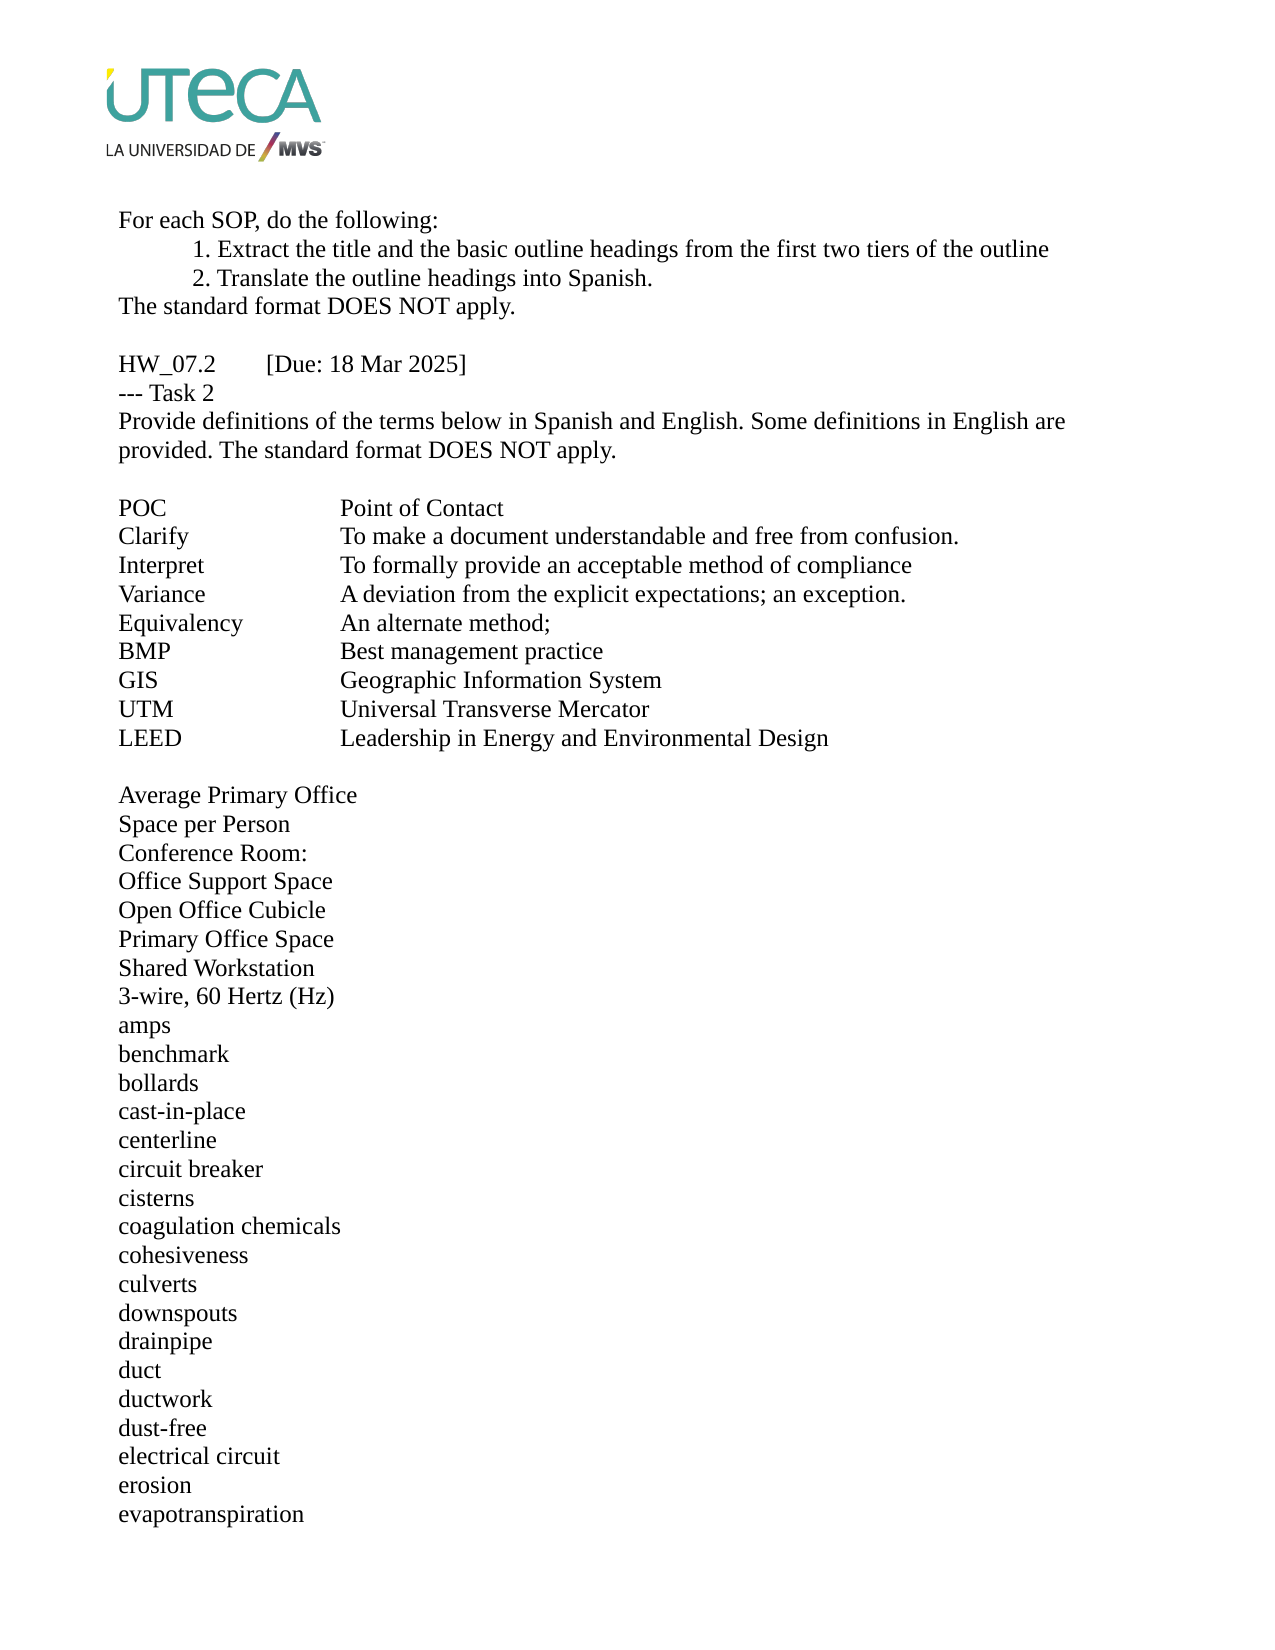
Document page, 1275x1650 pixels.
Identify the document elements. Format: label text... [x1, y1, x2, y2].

text Equivalency An alternate method; [118, 608, 1157, 636]
text duct [118, 1355, 1157, 1384]
text Provide definitions of the terms below in Spanish and English. Some definitions in English are provided. The standard format DOES NOT apply. [118, 406, 1157, 464]
text Interpret To formally provide an acceptable method of compliance [118, 550, 1157, 579]
text 3-wire, 60 Hertz (Hz) [118, 981, 1157, 1010]
text UTM Universal Transverse Mercator [118, 694, 1157, 723]
text dust-free [118, 1413, 1157, 1441]
text Clarify To make a document understandable and free from confusion. [118, 521, 1157, 550]
text ductwork [118, 1384, 1157, 1413]
text evapotranspiration [118, 1499, 1157, 1528]
text Conference Room: [118, 838, 1157, 866]
text cohesiveness [118, 1240, 1157, 1269]
text Shared Workstation [118, 953, 1157, 981]
text cast-in-place [118, 1096, 1157, 1125]
text The standard format DOES NOT apply. [118, 291, 1157, 320]
text Variance A deviation from the explicit expectations; an exception. [118, 579, 1157, 608]
text HW_07.2 [Due: 18 Mar 2025] [118, 349, 1157, 378]
text circuit breaker [118, 1154, 1157, 1183]
text GIS Geographic Information System [118, 665, 1157, 694]
text Primary Office Space [118, 924, 1157, 953]
text bollards [118, 1068, 1157, 1096]
text Average Primary Office [118, 780, 1157, 809]
text POC Point of Contact [118, 493, 1157, 521]
text --- Task 2 [118, 378, 1157, 406]
text culverts [118, 1269, 1157, 1298]
text centerline [118, 1125, 1157, 1154]
text cisterns [118, 1183, 1157, 1211]
text benchmark [118, 1039, 1157, 1068]
text amps [118, 1010, 1157, 1039]
text 2. Translate the outline headings into Spanish. [118, 263, 1157, 291]
text coagulation chemicals [118, 1211, 1157, 1240]
text drainpipe [118, 1326, 1157, 1355]
text For each SOP, do the following: [118, 205, 1157, 234]
text Space per Person [118, 809, 1157, 838]
text BMP Best management practice [118, 636, 1157, 665]
text Open Office Cubicle [118, 895, 1157, 924]
text erosion [118, 1470, 1157, 1499]
text downspouts [118, 1298, 1157, 1326]
picture [104, 64, 328, 166]
text 1. Extract the title and the basic outline headings from the first two tiers of the outline [118, 234, 1157, 263]
text LEED Leadership in Energy and Environmental Design [118, 723, 1157, 751]
text electrical circuit [118, 1441, 1157, 1470]
text Office Support Space [118, 866, 1157, 895]
